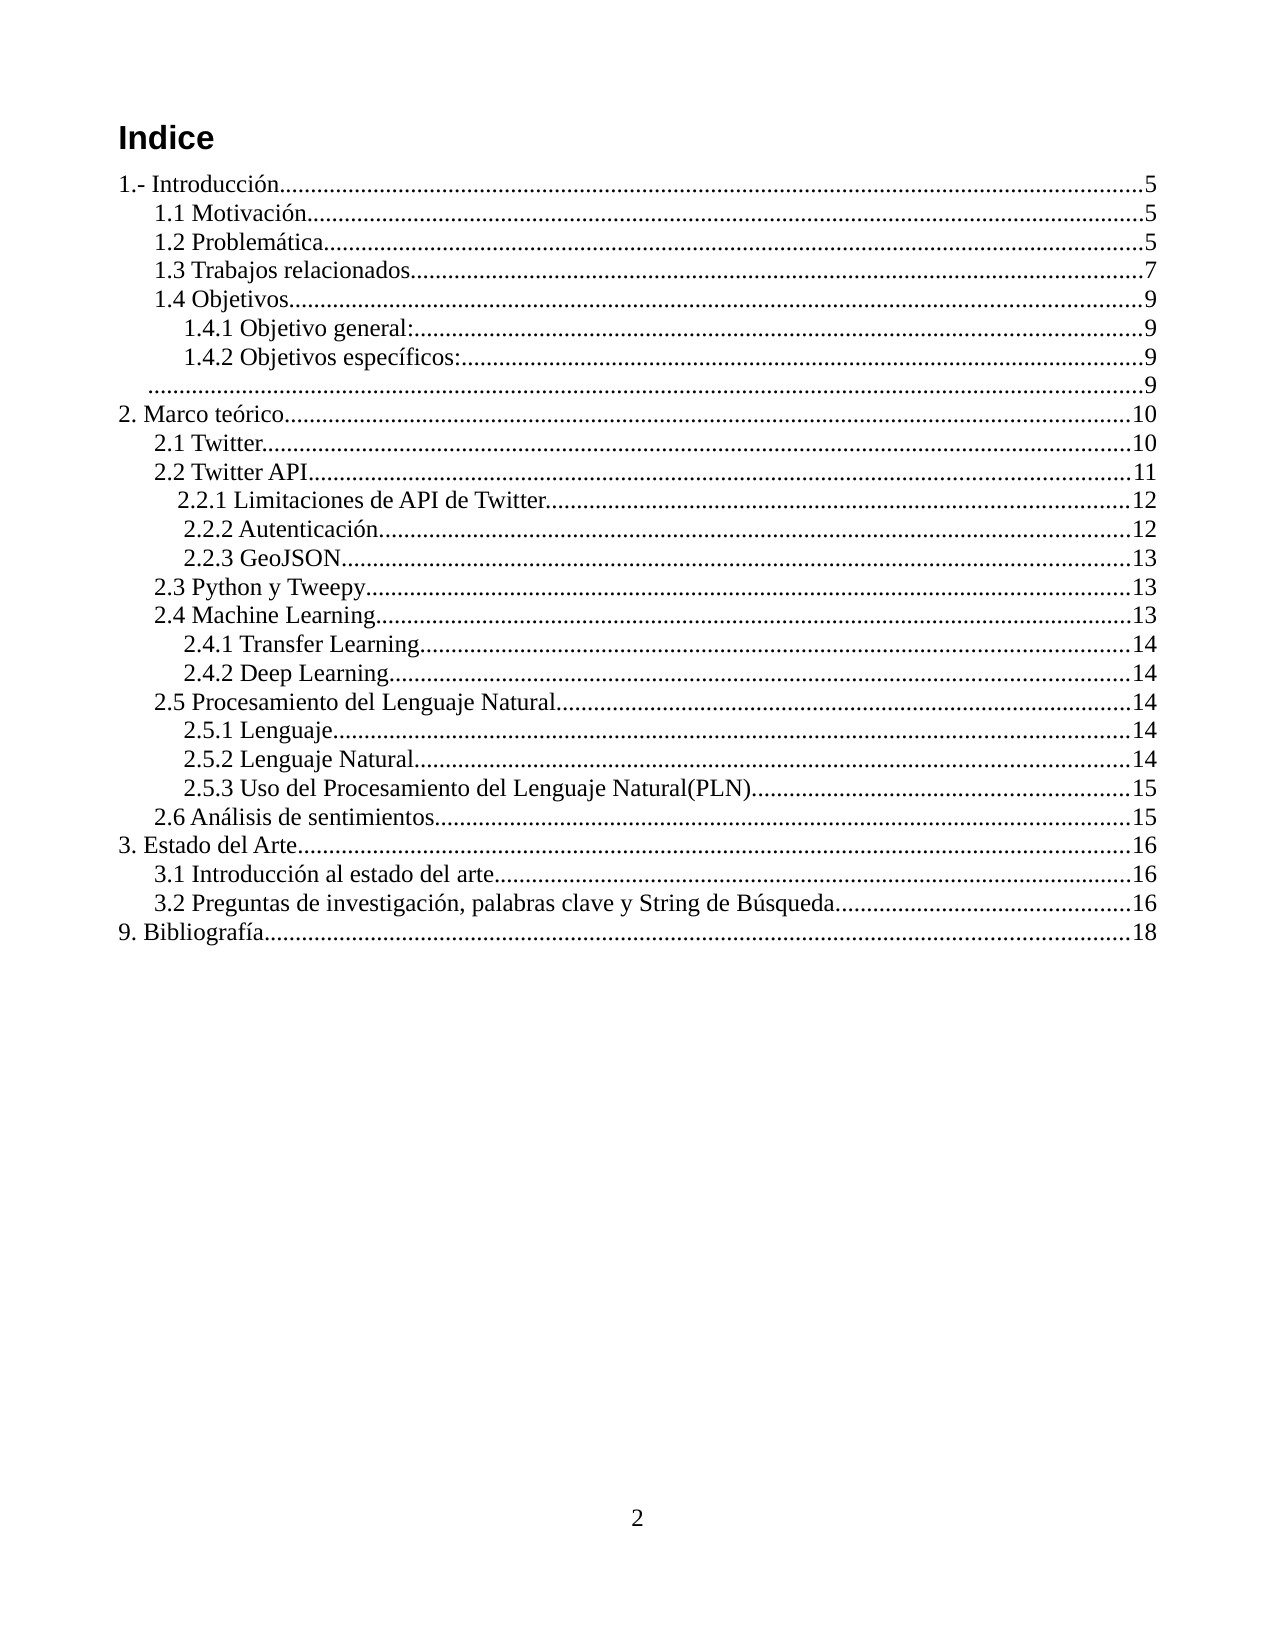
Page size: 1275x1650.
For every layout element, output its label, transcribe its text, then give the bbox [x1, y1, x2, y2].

text 1.1 Motivación. 5 [148, 198, 1157, 227]
text 3.1 Introducción al estado del arte. 16 [148, 859, 1157, 888]
text 2.5.1 Lenguaje. 14 [177, 715, 1157, 744]
text 1.- Introducción. 5 [118, 169, 1157, 198]
text 1.3 Trabajos relacionados 7 [148, 255, 1157, 284]
text 2.2.2 Autenticación. 12 [177, 514, 1157, 543]
text 1.2 Problemática. 5 [148, 227, 1157, 255]
text 2.5.3 Uso del Procesamiento del Lenguaje Natural(PLN). 15 [177, 773, 1157, 802]
text 2.3 Python y Tweepy 13 [148, 572, 1157, 600]
subtitle Indice [118, 118, 1157, 157]
text 2.2 Twitter API. 11 [148, 457, 1157, 485]
text 9 [148, 370, 1157, 399]
text 1.4 Objetivos. 9 [148, 284, 1157, 313]
text 2. Marco teórico. 10 [118, 399, 1157, 428]
text 9. Bibliografía. 18 [118, 917, 1157, 945]
text 2.4.1 Transfer Learning. 14 [177, 629, 1157, 658]
text 2.1 Twitter. 10 [148, 428, 1157, 457]
text 2.5.2 Lenguaje Natural. 14 [177, 744, 1157, 773]
text 1.4.1 Objetivo general: 9 [177, 313, 1157, 342]
text 2.5 Procesamiento del Lenguaje Natural. 14 [148, 687, 1157, 715]
text 2.4.2 Deep Learning. 14 [177, 658, 1157, 687]
text 3. Estado del Arte. 16 [118, 830, 1157, 859]
text 2.4 Machine Learning. 13 [148, 600, 1157, 629]
text 2.6 Análisis de sentimientos. 15 [148, 802, 1157, 830]
text 2.2.3 GeoJSON 13 [177, 543, 1157, 572]
text 3.2 Preguntas de investigación, palabras clave y String de Búsqueda. 16 [148, 888, 1157, 917]
text 1.4.2 Objetivos específicos: 9 [177, 342, 1157, 370]
text 2.2.1 Limitaciones de API de Twitter. 12 [177, 485, 1157, 514]
